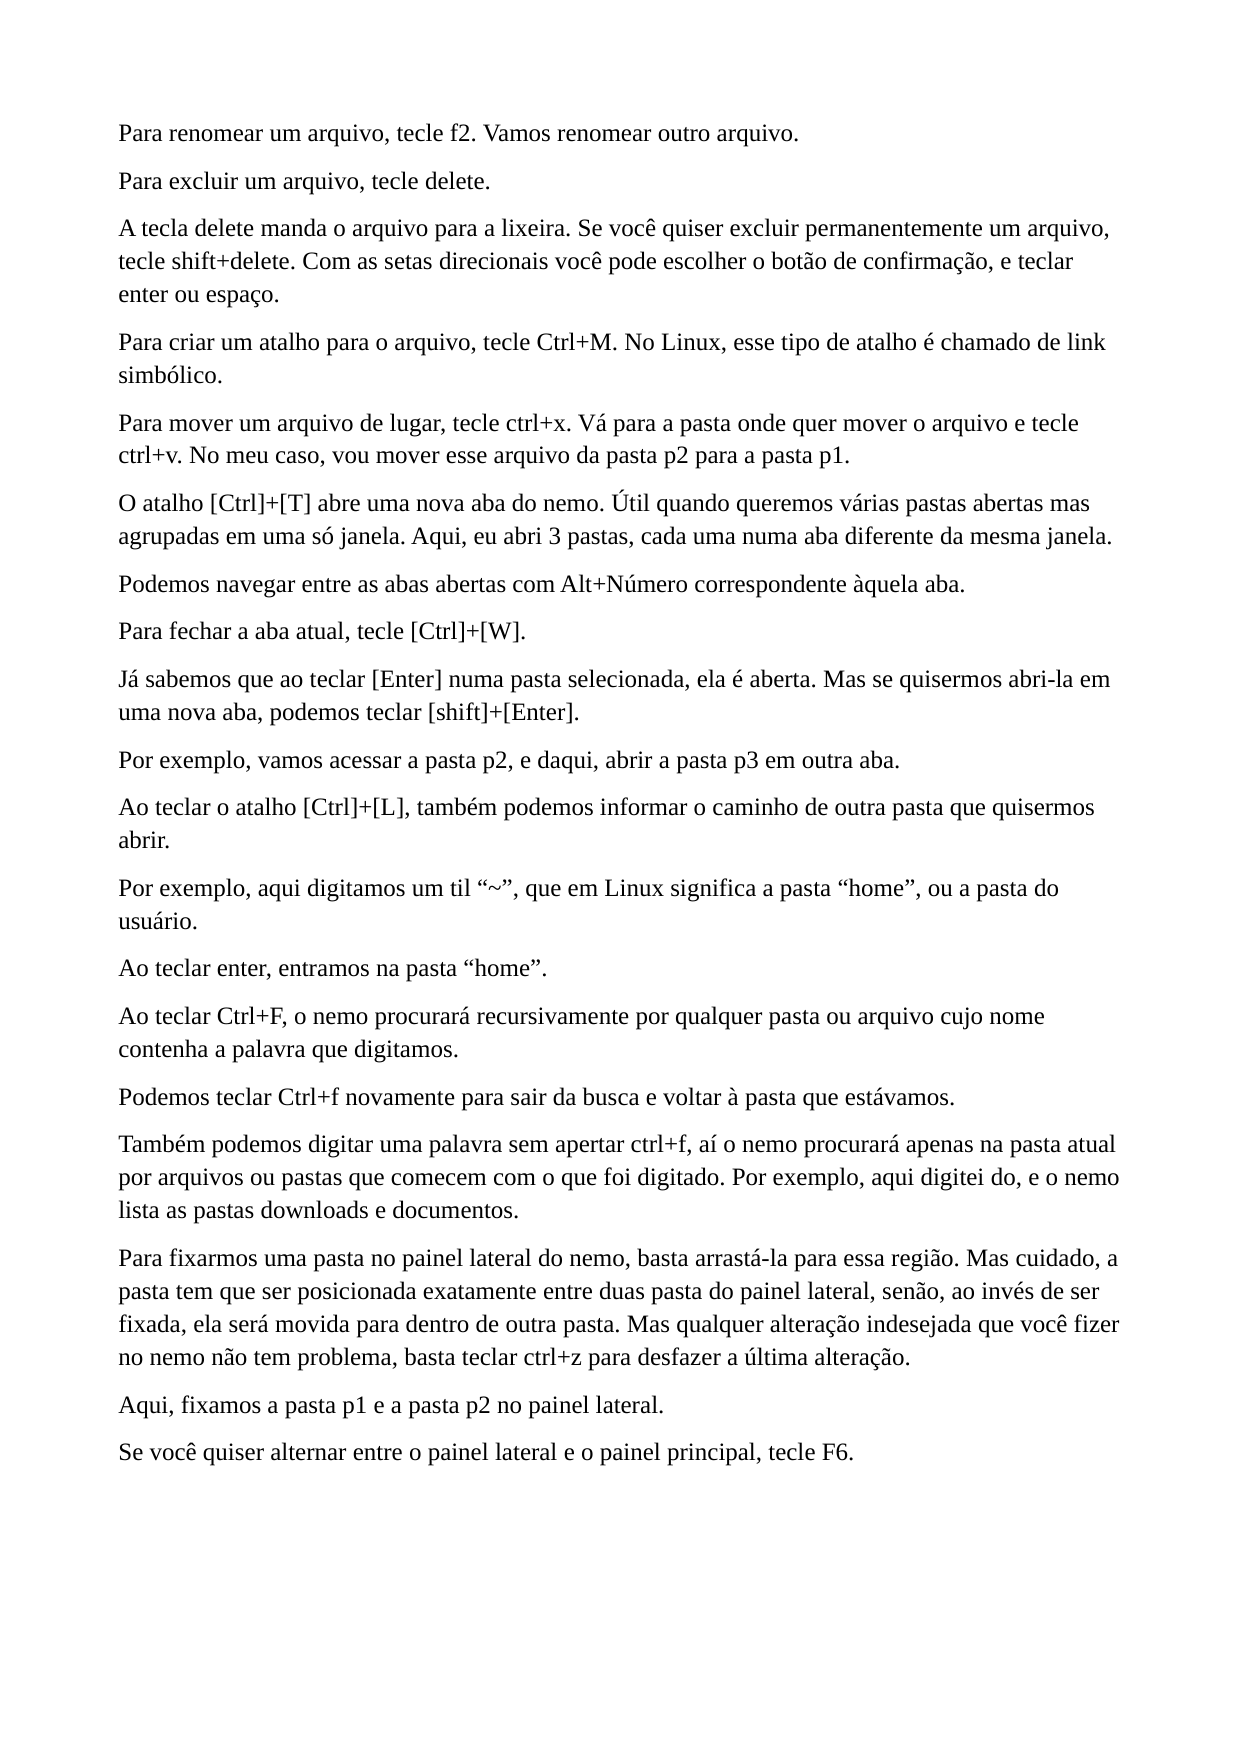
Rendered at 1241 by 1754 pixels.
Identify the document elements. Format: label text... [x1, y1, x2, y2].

text Por exemplo, vamos acessar a pasta p2, e daqui, abrir a pasta p3 em outra aba. [118, 745, 1122, 773]
text Para excluir um arquivo, tecle delete. [118, 166, 1122, 194]
text Para renomear um arquivo, tecle f2. Vamos renomear outro arquivo. [118, 118, 1122, 147]
text Para fechar a aba atual, tecle [Ctrl]+[W]. [118, 616, 1122, 645]
text Ao teclar Ctrl+F, o nemo procurará recursivamente por qualquer pasta ou arquivo cujo nome contenha a palavra que digitamos. [118, 1001, 1122, 1063]
text O atalho [Ctrl]+[T] abre uma nova aba do nemo. Útil quando queremos várias pastas abertas mas agrupadas em uma só janela. Aqui, eu abri 3 pastas, cada uma numa aba diferente da mesma janela. [118, 488, 1122, 550]
text Ao teclar enter, entramos na pasta “home”. [118, 953, 1122, 982]
text Para fixarmos uma pasta no painel lateral do nemo, basta arrastá-la para essa região. Mas cuidado, a pasta tem que ser posicionada exatamente entre duas pasta do painel lateral, senão, ao invés de ser fixada, ela será movida para dentro de outra pasta. Mas qualquer alteração indesejada que você fizer no nemo não tem problema, basta teclar ctrl+z para desfazer a última alteração. [118, 1243, 1122, 1371]
text Por exemplo, aqui digitamos um til “~”, que em Linux significa a pasta “home”, ou a pasta do usuário. [118, 873, 1122, 935]
text Para criar um atalho para o arquivo, tecle Ctrl+M. No Linux, esse tipo de atalho é chamado de link simbólico. [118, 327, 1122, 389]
text Também podemos digitar uma palavra sem apertar ctrl+f, aí o nemo procurará apenas na pasta atual por arquivos ou pastas que comecem com o que foi digitado. Por exemplo, aqui digitei do, e o nemo lista as pastas downloads e documentos. [118, 1129, 1122, 1224]
text Se você quiser alternar entre o painel lateral e o painel principal, tecle F6. [118, 1437, 1122, 1466]
text Podemos teclar Ctrl+f novamente para sair da busca e voltar à pasta que estávamos. [118, 1082, 1122, 1111]
text Ao teclar o atalho [Ctrl]+[L], também podemos informar o caminho de outra pasta que quisermos abrir. [118, 792, 1122, 854]
text A tecla delete manda o arquivo para a lixeira. Se você quiser excluir permanentemente um arquivo, tecle shift+delete. Com as setas direcionais você pode escolher o botão de confirmação, e teclar enter ou espaço. [118, 213, 1122, 308]
text Aqui, fixamos a pasta p1 e a pasta p2 no painel lateral. [118, 1390, 1122, 1418]
text Para mover um arquivo de lugar, tecle ctrl+x. Vá para a pasta onde quer mover o arquivo e tecle ctrl+v. No meu caso, vou mover esse arquivo da pasta p2 para a pasta p1. [118, 408, 1122, 469]
text Podemos navegar entre as abas abertas com Alt+Número correspondente àquela aba. [118, 569, 1122, 598]
text Já sabemos que ao teclar [Enter] numa pasta selecionada, ela é aberta. Mas se quisermos abri-la em uma nova aba, podemos teclar [shift]+[Enter]. [118, 664, 1122, 726]
